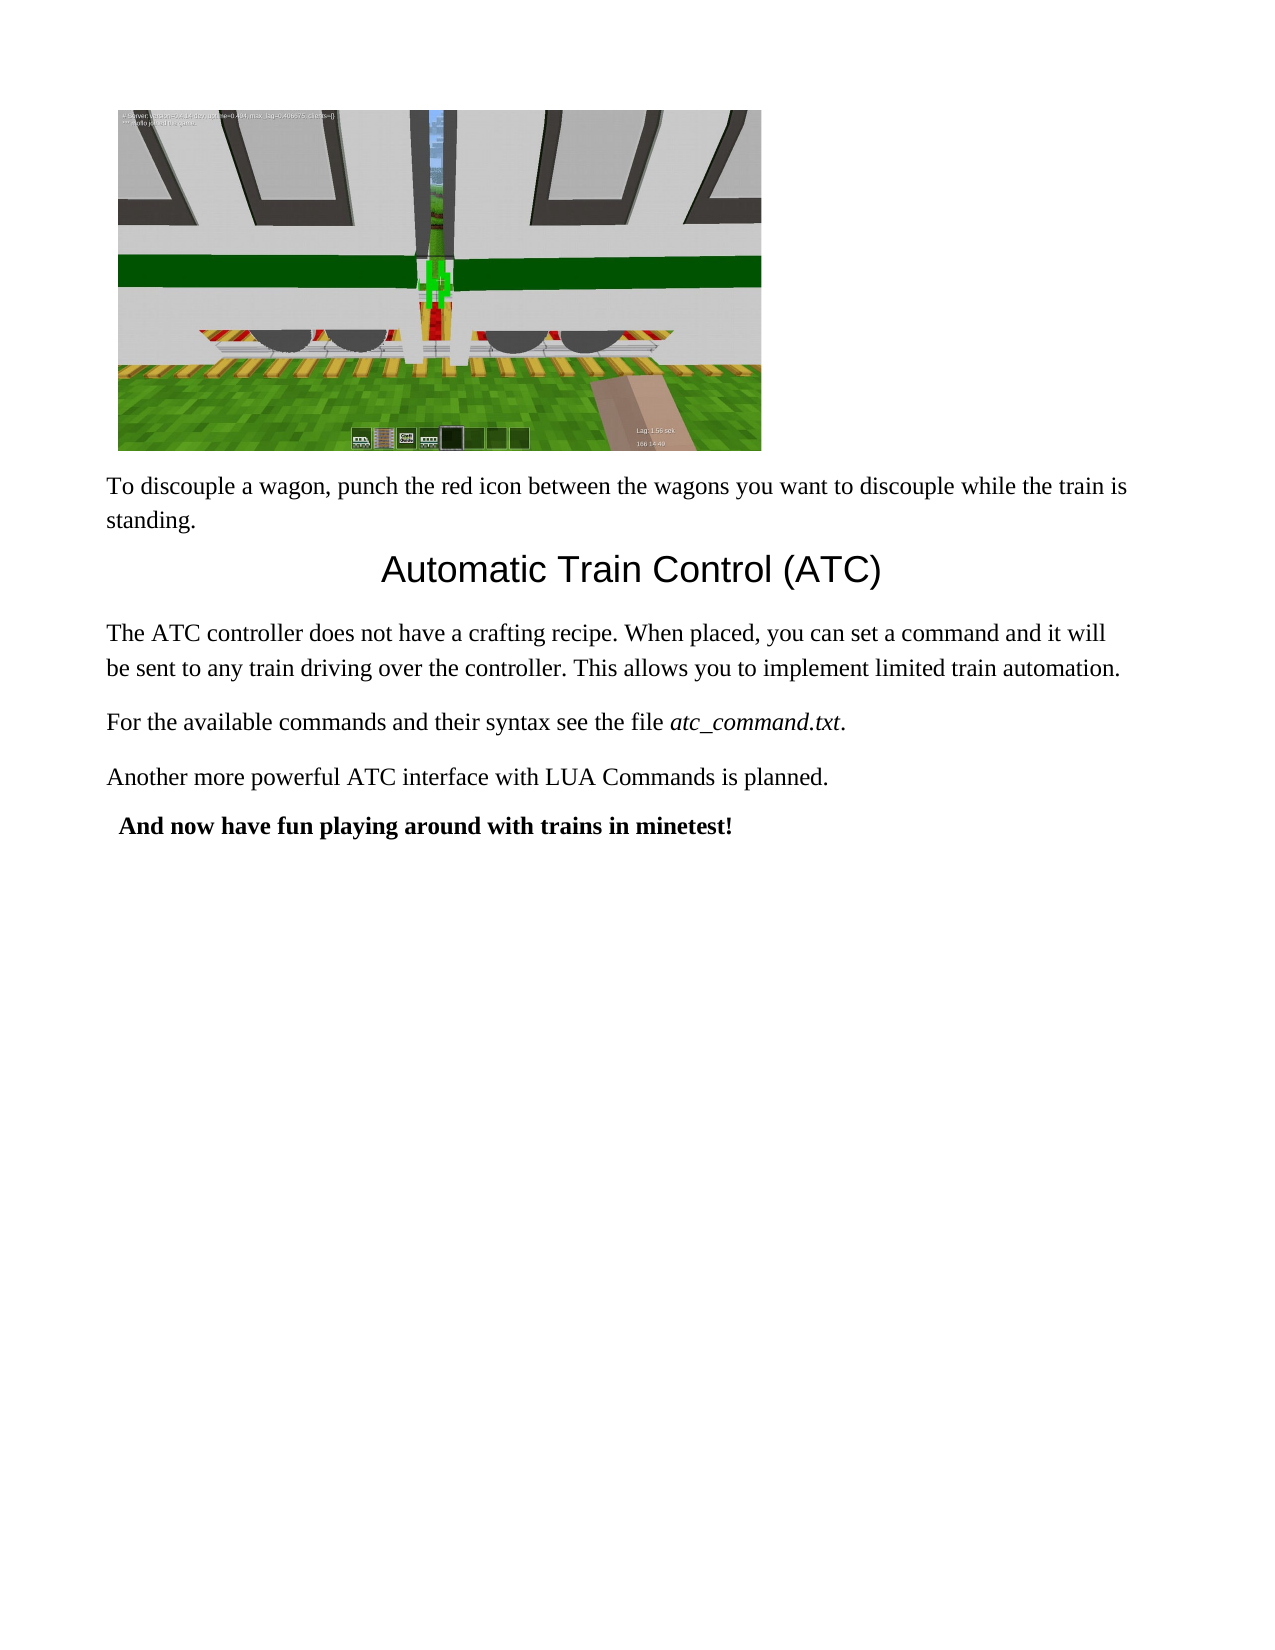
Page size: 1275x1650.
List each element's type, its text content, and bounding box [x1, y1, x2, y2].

picture [118, 110, 762, 451]
text For the available commands and their syntax see the file atc_command.txt. [106, 707, 1133, 736]
subtitle Automatic Train Control (ATC) [121, 547, 1142, 590]
text Another more powerful ATC interface with LUA Commands is planned. [106, 762, 1133, 791]
text To discouple a wagon, punch the red icon between the wagons you want to discouple while the train is standing. [106, 471, 1133, 534]
subtitle And now have fun playing around with trains in minetest! [118, 811, 1142, 840]
text The ATC controller does not have a crafting recipe. When placed, you can set a command and it will be sent to any train driving over the controller. This allows you to implement limited train automation. [106, 618, 1133, 681]
